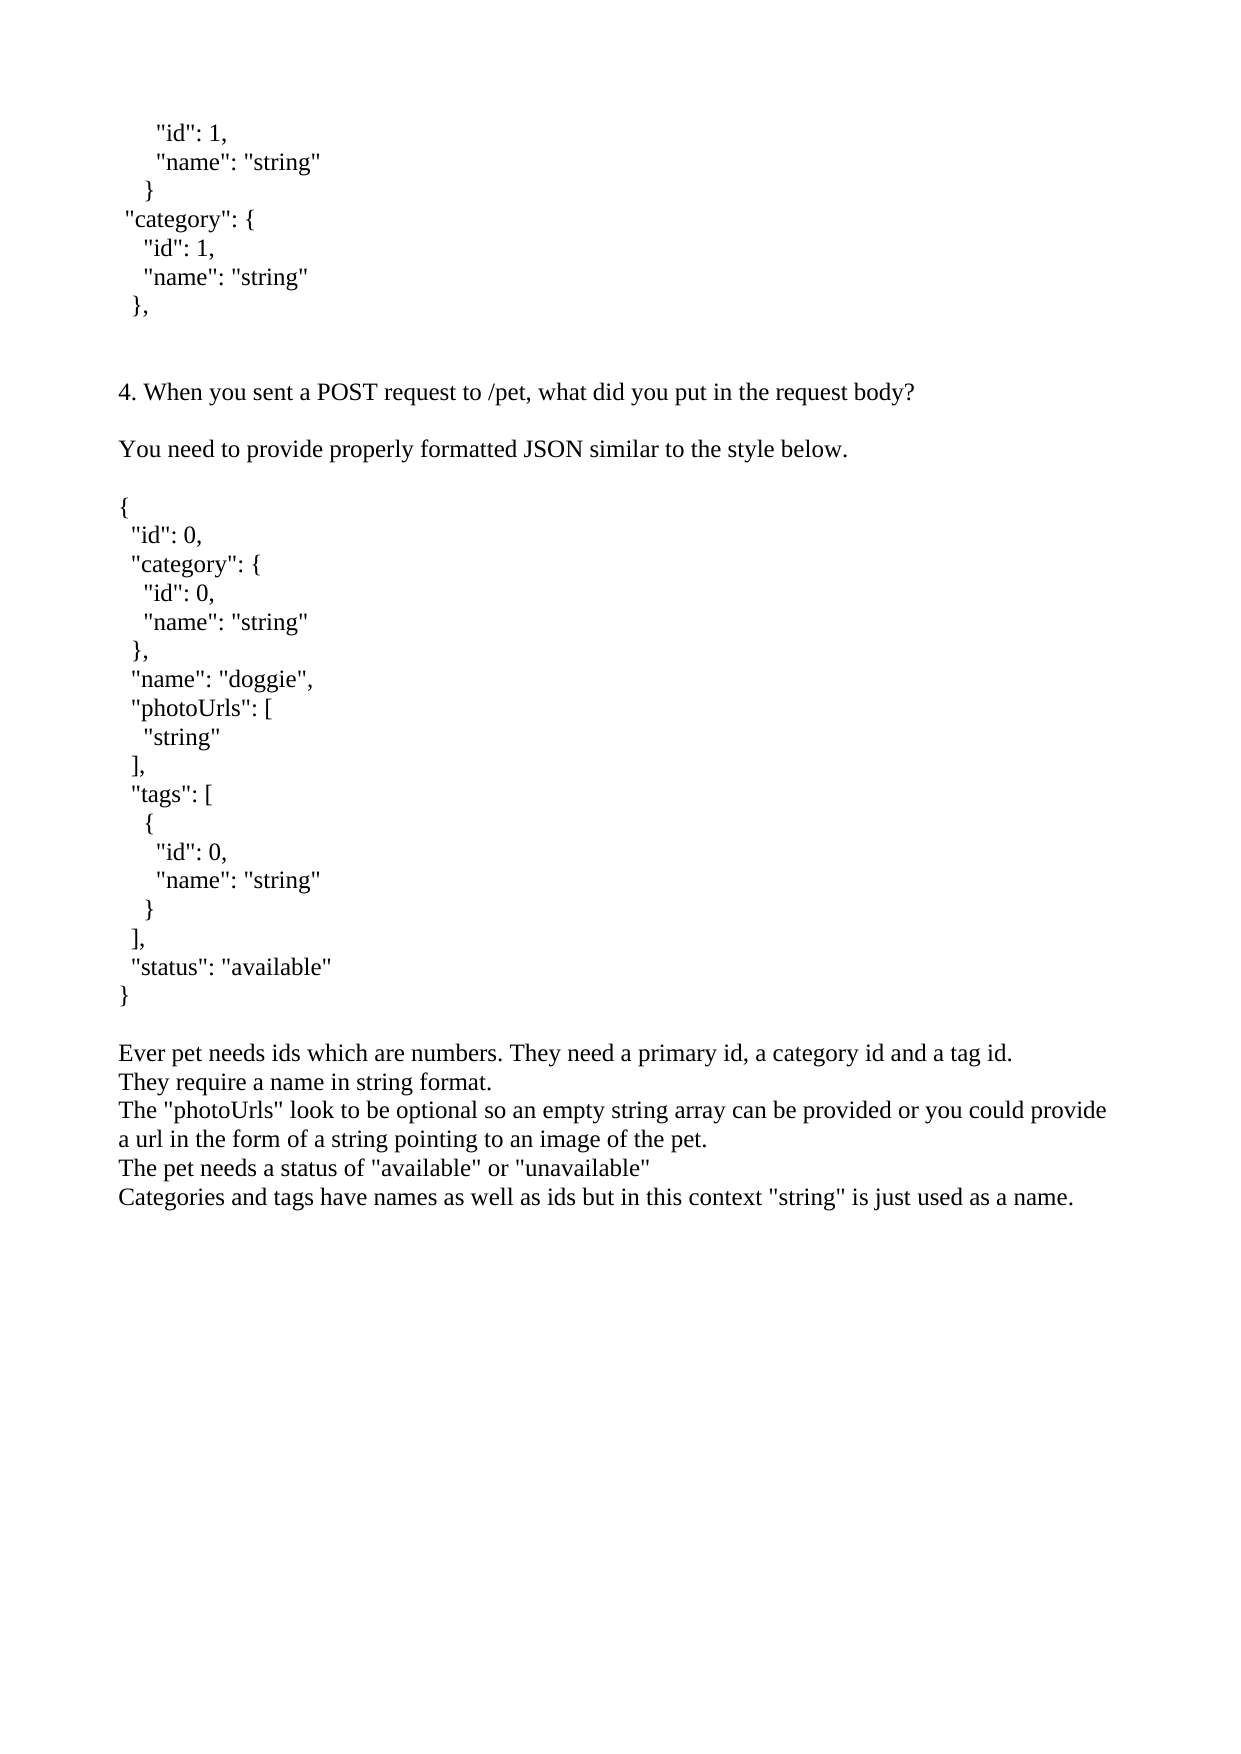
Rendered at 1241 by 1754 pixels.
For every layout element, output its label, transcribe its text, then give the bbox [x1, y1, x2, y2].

text "id": 1, [118, 118, 1122, 147]
text "id": 0, [118, 521, 1122, 549]
text "name": "doggie", [118, 664, 1122, 693]
text ], [118, 923, 1122, 952]
text } [118, 981, 1122, 1009]
text "id": 0, [118, 578, 1122, 607]
text You need to provide properly formatted JSON similar to the style below. [118, 434, 1122, 463]
text Ever pet needs ids which are numbers. They need a primary id, a category id and a tag id. [118, 1038, 1122, 1067]
text }, [118, 291, 1122, 319]
text "id": 1, [118, 233, 1122, 262]
text "name": "string" [118, 262, 1122, 291]
text "name": "string" [118, 147, 1122, 176]
text } [118, 176, 1122, 204]
text "tags": [ [118, 779, 1122, 808]
text ], [118, 751, 1122, 779]
text } [118, 894, 1122, 923]
text They require a name in string format. [118, 1067, 1122, 1096]
text 4. When you sent a POST request to /pet, what did you put in the request body? [118, 377, 1122, 406]
text The "photoUrls" look to be optional so an empty string array can be provided or you could provide a url in the form of a string pointing to an image of the pet. [118, 1096, 1122, 1153]
text }, [118, 636, 1122, 664]
text "category": { [118, 204, 1122, 233]
text Categories and tags have names as well as ids but in this context "string" is just used as a name. [118, 1182, 1122, 1211]
text "status": "available" [118, 952, 1122, 981]
text The pet needs a status of "available" or "unavailable" [118, 1153, 1122, 1182]
text "photoUrls": [ [118, 693, 1122, 722]
text "name": "string" [118, 866, 1122, 894]
text "id": 0, [118, 837, 1122, 866]
text "name": "string" [118, 607, 1122, 636]
text { [118, 808, 1122, 837]
text "category": { [118, 549, 1122, 578]
text "string" [118, 722, 1122, 751]
text { [118, 492, 1122, 521]
